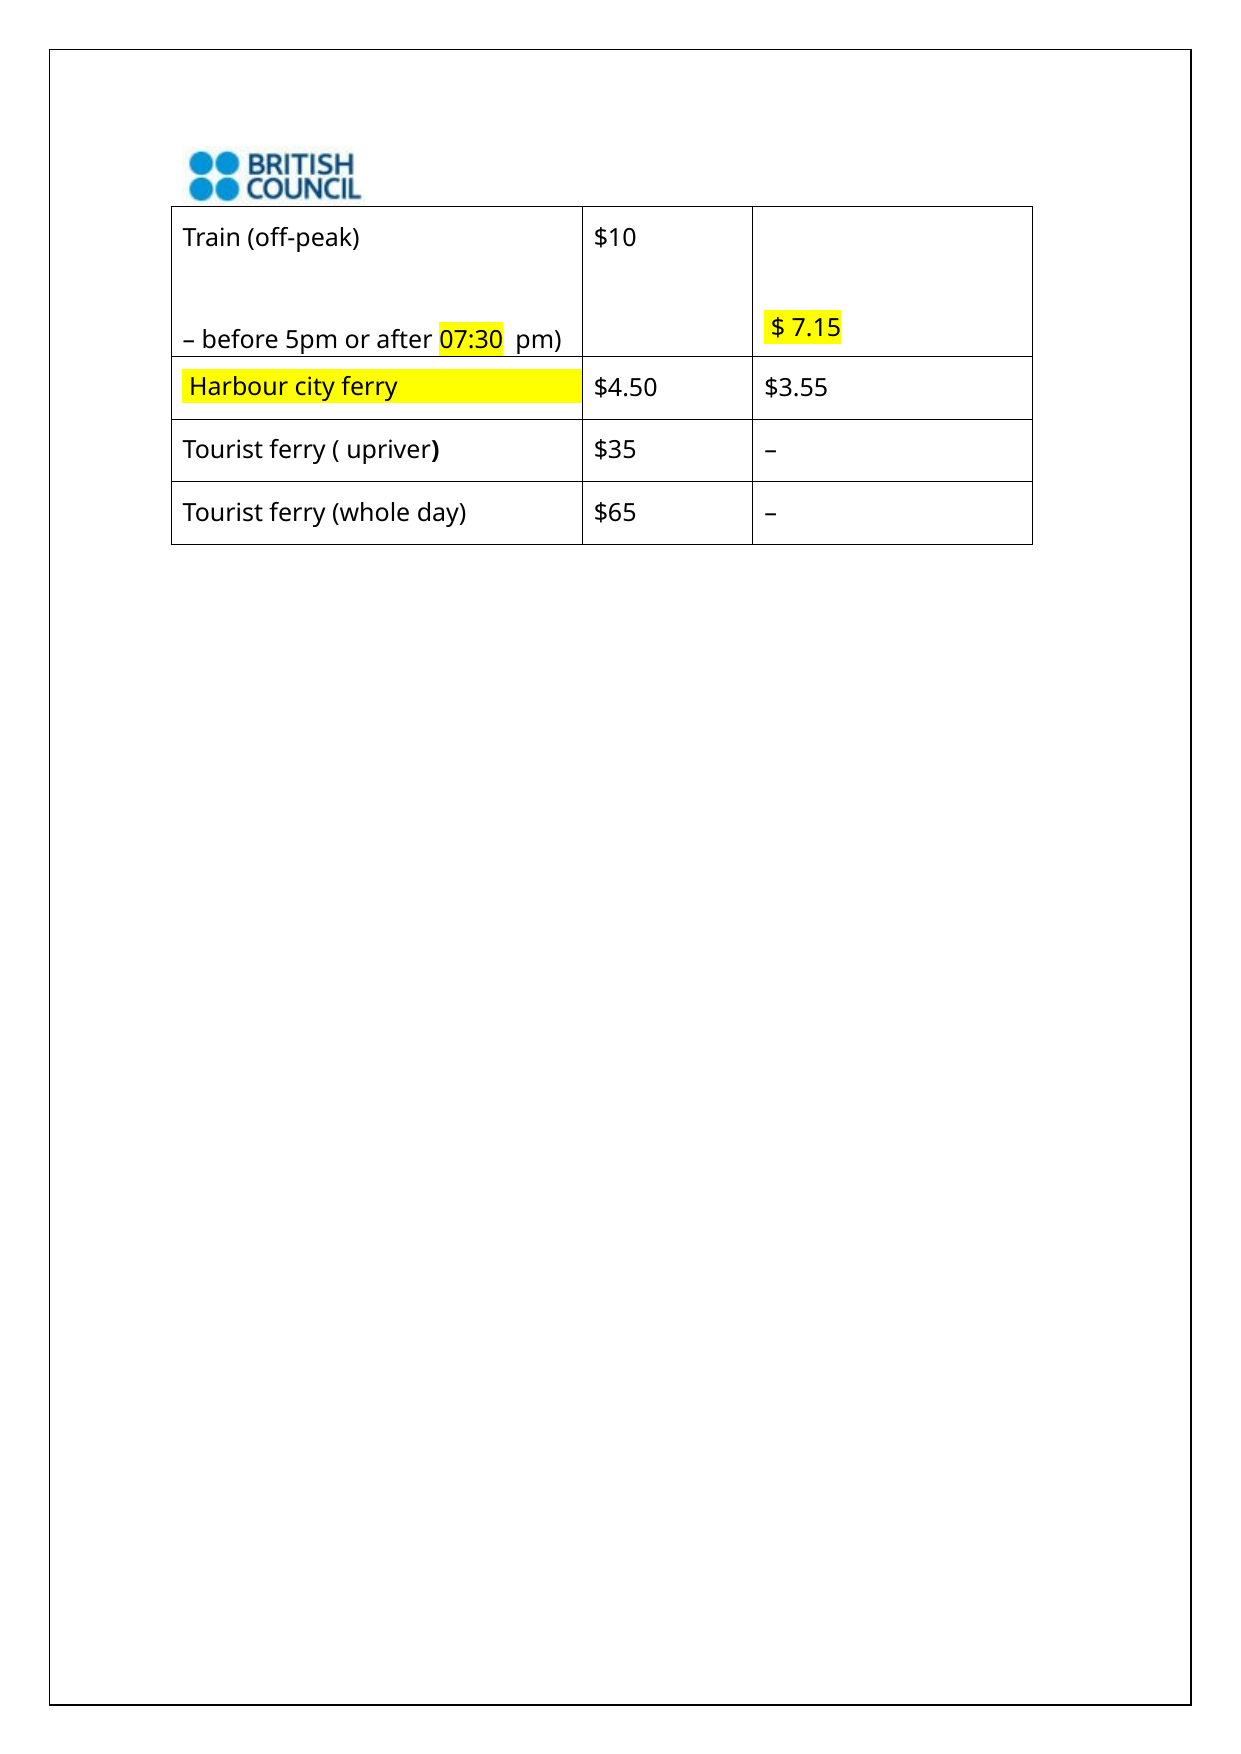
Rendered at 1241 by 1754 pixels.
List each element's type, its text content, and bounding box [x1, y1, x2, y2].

table_cell $ 7.15 [753, 207, 1032, 356]
table_cell $65 [583, 482, 752, 544]
picture [182, 146, 365, 206]
table_cell $4.50 [583, 357, 752, 418]
table_cell Harbour city ferry [172, 357, 582, 418]
table_cell Tourist ferry ( upriver) [172, 420, 582, 481]
table_cell $10 [583, 207, 752, 356]
table_cell – [753, 482, 1032, 544]
table_cell $3.55 [753, 357, 1032, 418]
table_cell Tourist ferry (whole day) [172, 482, 582, 544]
table_cell Train (off-peak) – before 5pm or after 07:30 pm) [172, 207, 582, 356]
table_cell – [753, 420, 1032, 481]
table_cell $35 [583, 420, 752, 481]
